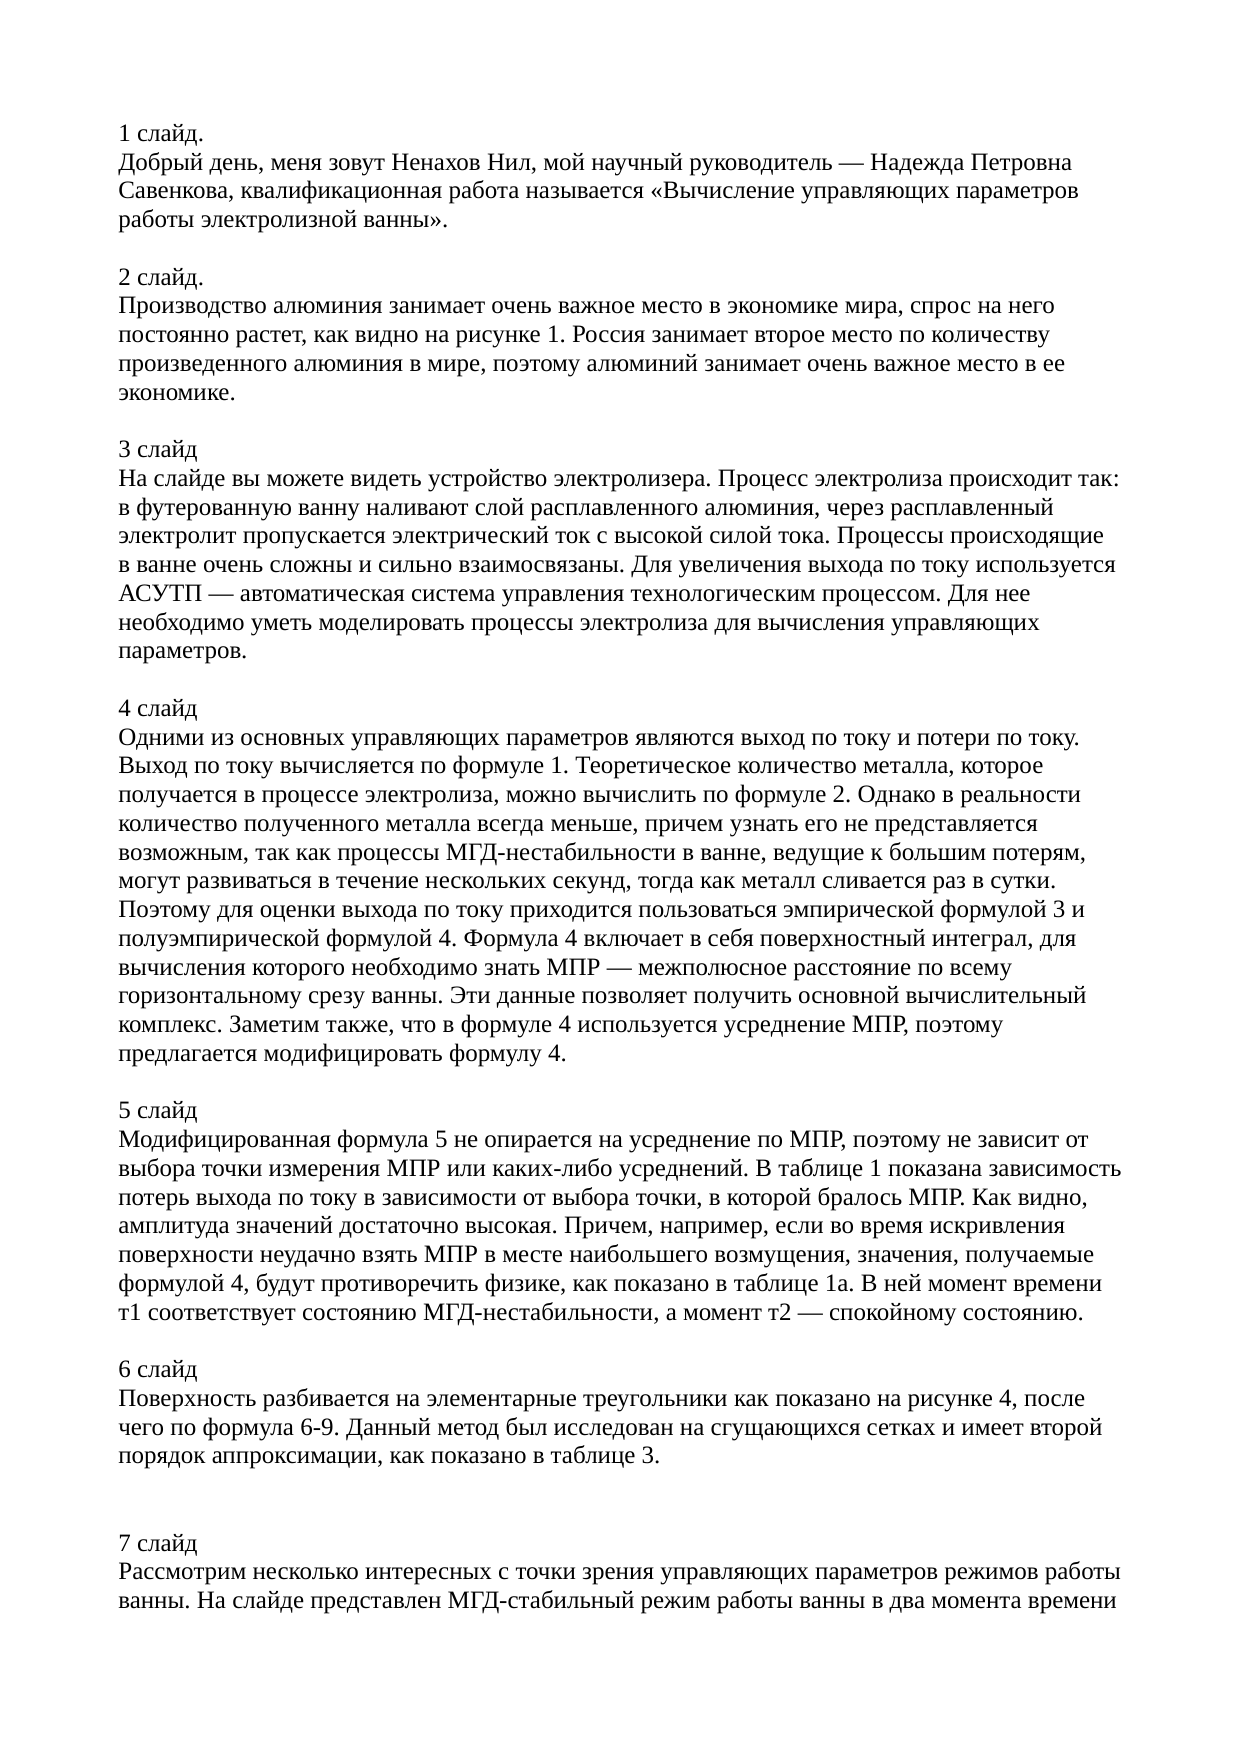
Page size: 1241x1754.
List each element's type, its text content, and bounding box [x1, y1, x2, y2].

text 4 слайд [118, 693, 1122, 722]
text 6 слайд [118, 1354, 1122, 1383]
text 2 слайд. [118, 262, 1122, 291]
text Одними из основных управляющих параметров являются выход по току и потери по току. Выход по току вычисляется по формуле 1. Теоретическое количество металла, которое получается в процессе электролиза, можно вычислить по формуле 2. Однако в реальности количество полученного металла всегда меньше, причем узнать его не представляется возможным, так как процессы МГД-нестабильности в ванне, ведущие к большим потерям, могут развиваться в течение нескольких секунд, тогда как металл сливается раз в сутки. Поэтому для оценки выхода по току приходится пользоваться эмпирической формулой 3 и полуэмпирической формулой 4. Формула 4 включает в себя поверхностный интеграл, для вычисления которого необходимо знать МПР — межполюсное расстояние по всему горизонтальному срезу ванны. Эти данные позволяет получить основной вычислительный комплекс. Заметим также, что в формуле 4 используется усреднение МПР, поэтому предлагается модифицировать формулу 4. [118, 722, 1122, 1067]
text Поверхность разбивается на элементарные треугольники как показано на рисунке 4, после чего по формула 6-9. Данный метод был исследован на сгущающихся сетках и имеет второй порядок аппроксимации, как показано в таблице 3. [118, 1383, 1122, 1469]
text 7 слайд [118, 1528, 1122, 1556]
text Добрый день, меня зовут Ненахов Нил, мой научный руководитель — Надежда Петровна Савенкова, квалификационная работа называется «Вычисление управляющих параметров работы электролизной ванны». [118, 147, 1122, 233]
text Рассмотрим несколько интересных с точки зрения управляющих параметров режимов работы ванны. На слайде представлен МГД-стабильный режим работы ванны в два момента времени [118, 1556, 1122, 1614]
text 3 слайд [118, 434, 1122, 463]
text На слайде вы можете видеть устройство электролизера. Процесс электролиза происходит так: в футерованную ванну наливают слой расплавленного алюминия, через расплавленный электролит пропускается электрический ток с высокой силой тока. Процессы происходящие в ванне очень сложны и сильно взаимосвязаны. Для увеличения выхода по току используется АСУТП — автоматическая система управления технологическим процессом. Для нее необходимо уметь моделировать процессы электролиза для вычисления управляющих параметров. [118, 463, 1122, 664]
text 5 слайд [118, 1096, 1122, 1124]
text 1 слайд. [118, 118, 1122, 147]
text Производство алюминия занимает очень важное место в экономике мира, спрос на него постоянно растет, как видно на рисунке 1. Россия занимает второе место по количеству произведенного алюминия в мире, поэтому алюминий занимает очень важное место в ее экономике. [118, 291, 1122, 406]
text Модифицированная формула 5 не опирается на усреднение по МПР, поэтому не зависит от выбора точки измерения МПР или каких-либо усреднений. В таблице 1 показана зависимость потерь выхода по току в зависимости от выбора точки, в которой бралось МПР. Как видно, амплитуда значений достаточно высокая. Причем, например, если во время искривления поверхности неудачно взять МПР в месте наибольшего возмущения, значения, получаемые формулой 4, будут противоречить физике, как показано в таблице 1a. В ней момент времени т1 соответствует состоянию МГД-нестабильности, а момент т2 — спокойному состоянию. [118, 1124, 1122, 1326]
